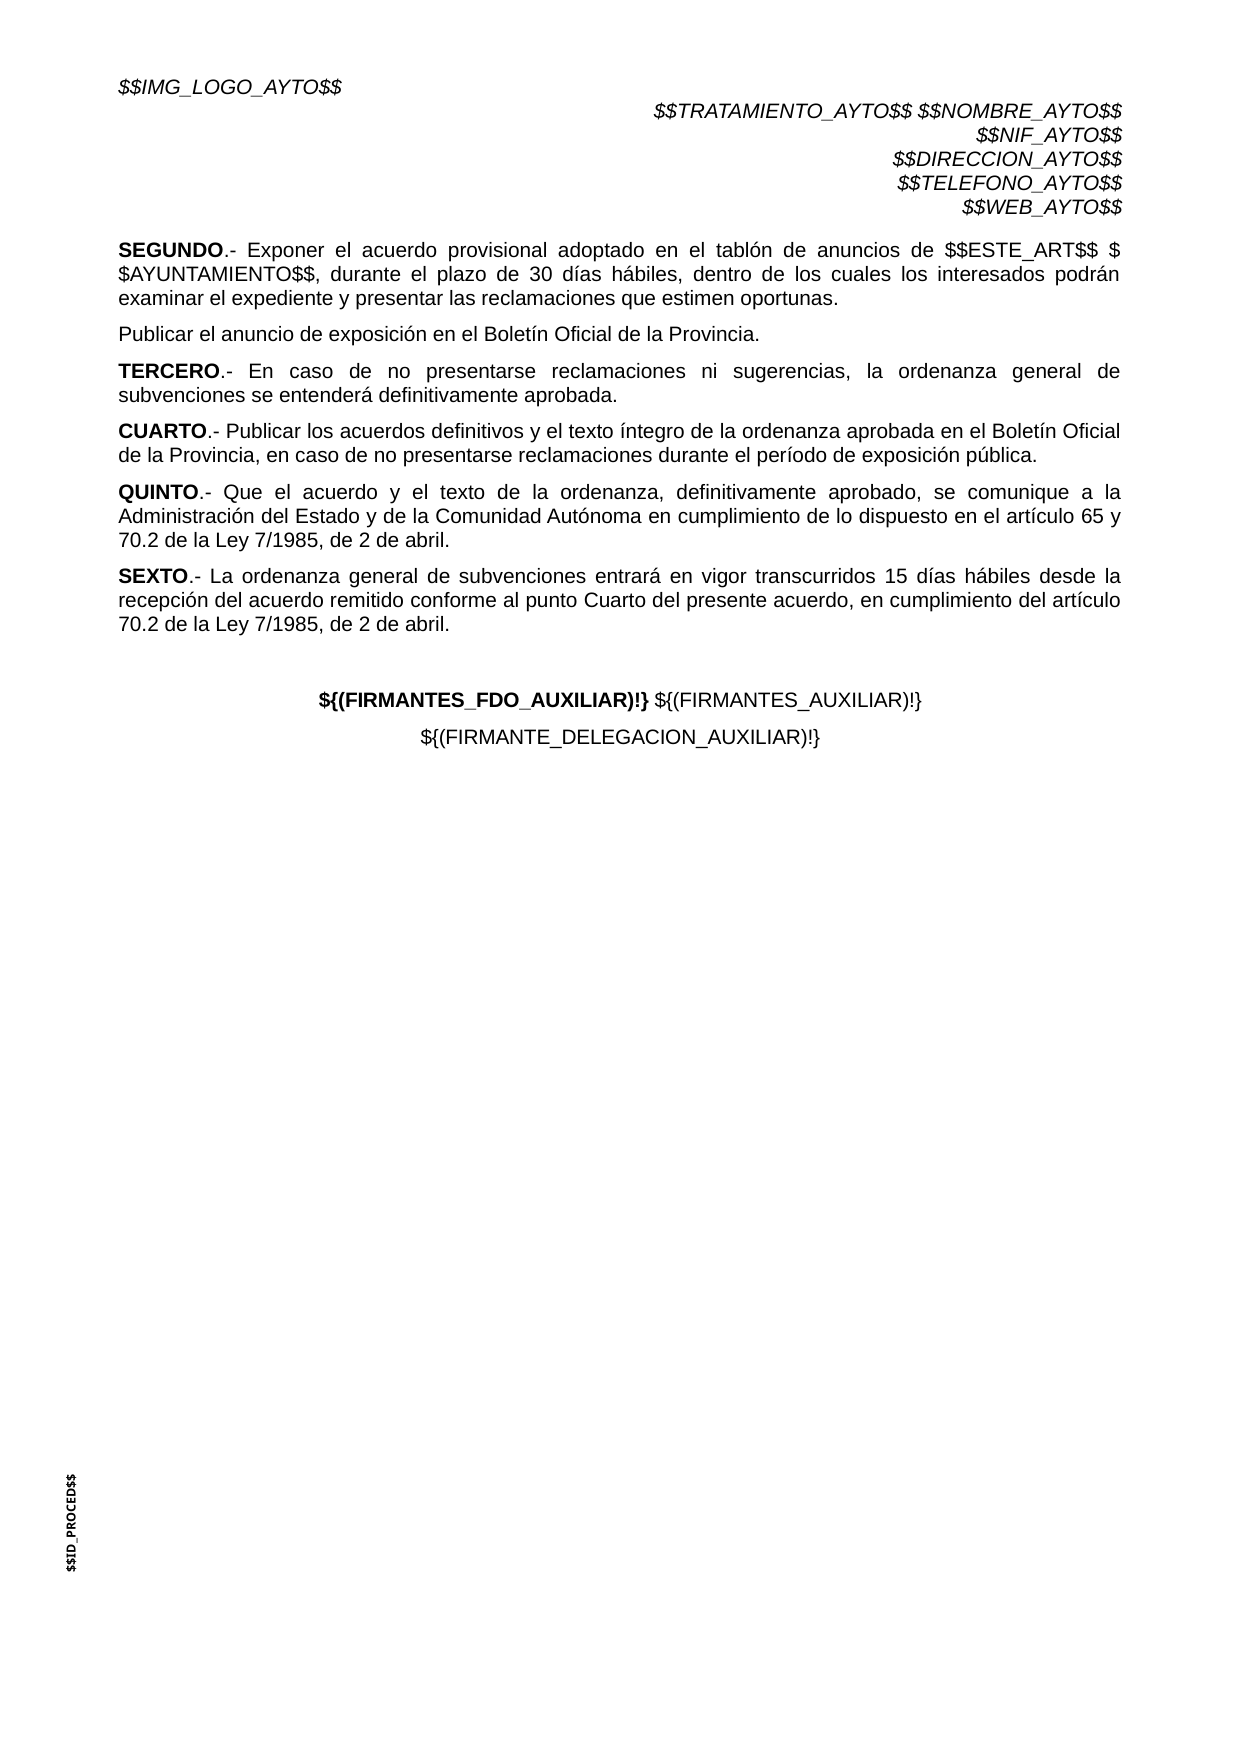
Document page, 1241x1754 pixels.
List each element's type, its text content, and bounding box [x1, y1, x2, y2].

text CUARTO.- Publicar los acuerdos definitivos y el texto íntegro de la ordenanza aprobada en el Boletín Oficial de la Provincia, en caso de no presentarse reclamaciones durante el período de exposición pública. [118, 419, 1122, 467]
text [#if FIRMANTES!?length > 1] [#assign FIRMANTES_FDO_AUXILIAR="Fdo:"] [#assign FIRMANTES_AUXILIAR=FIRMANTES] [#else] [#assign FIRMANTES_FDO_AUXILIAR="Fdo:"] [#assign FIRMANTES_AUXILIAR="El/La Alcalde/sa"] [/#if] [#if FIRMANTE_DELEGACION!?length > 1] [#assign FIRMANTE_DELEGACION_AUXILIAR=FIRMANTE_DELEGACION] [/#if]${(FIRMANTES_FDO_AUXILIAR)!} ${(FIRMANTES_AUXILIAR)!} [118, 688, 1122, 712]
text QUINTO.- Que el acuerdo y el texto de la ordenanza, definitivamente aprobado, se comunique a la Administración del Estado y de la Comunidad Autónoma en cumplimiento de lo dispuesto en el artículo 65 y 70.2 de la Ley 7/1985, de 2 de abril. [118, 479, 1122, 551]
text SEXTO.- La ordenanza general de subvenciones entrará en vigor transcurridos 15 días hábiles desde la recepción del acuerdo remitido conforme al punto Cuarto del presente acuerdo, en cumplimiento del artículo 70.2 de la Ley 7/1985, de 2 de abril. [118, 564, 1122, 636]
text SEGUNDO.- Exponer el acuerdo provisional adoptado en el tablón de anuncios de $$ESTE_ART$$ $$AYUNTAMIENTO$$, durante el plazo de 30 días hábiles, dentro de los cuales los interesados podrán examinar el expediente y presentar las reclamaciones que estimen oportunas. [118, 238, 1122, 310]
text TERCERO.- En caso de no presentarse reclamaciones ni sugerencias, la ordenanza general de subvenciones se entenderá definitivamente aprobada. [118, 359, 1122, 407]
text ${(FIRMANTE_DELEGACION_AUXILIAR)!} [118, 724, 1122, 748]
text Publicar el anuncio de exposición en el Boletín Oficial de la Provincia. [118, 322, 1122, 346]
